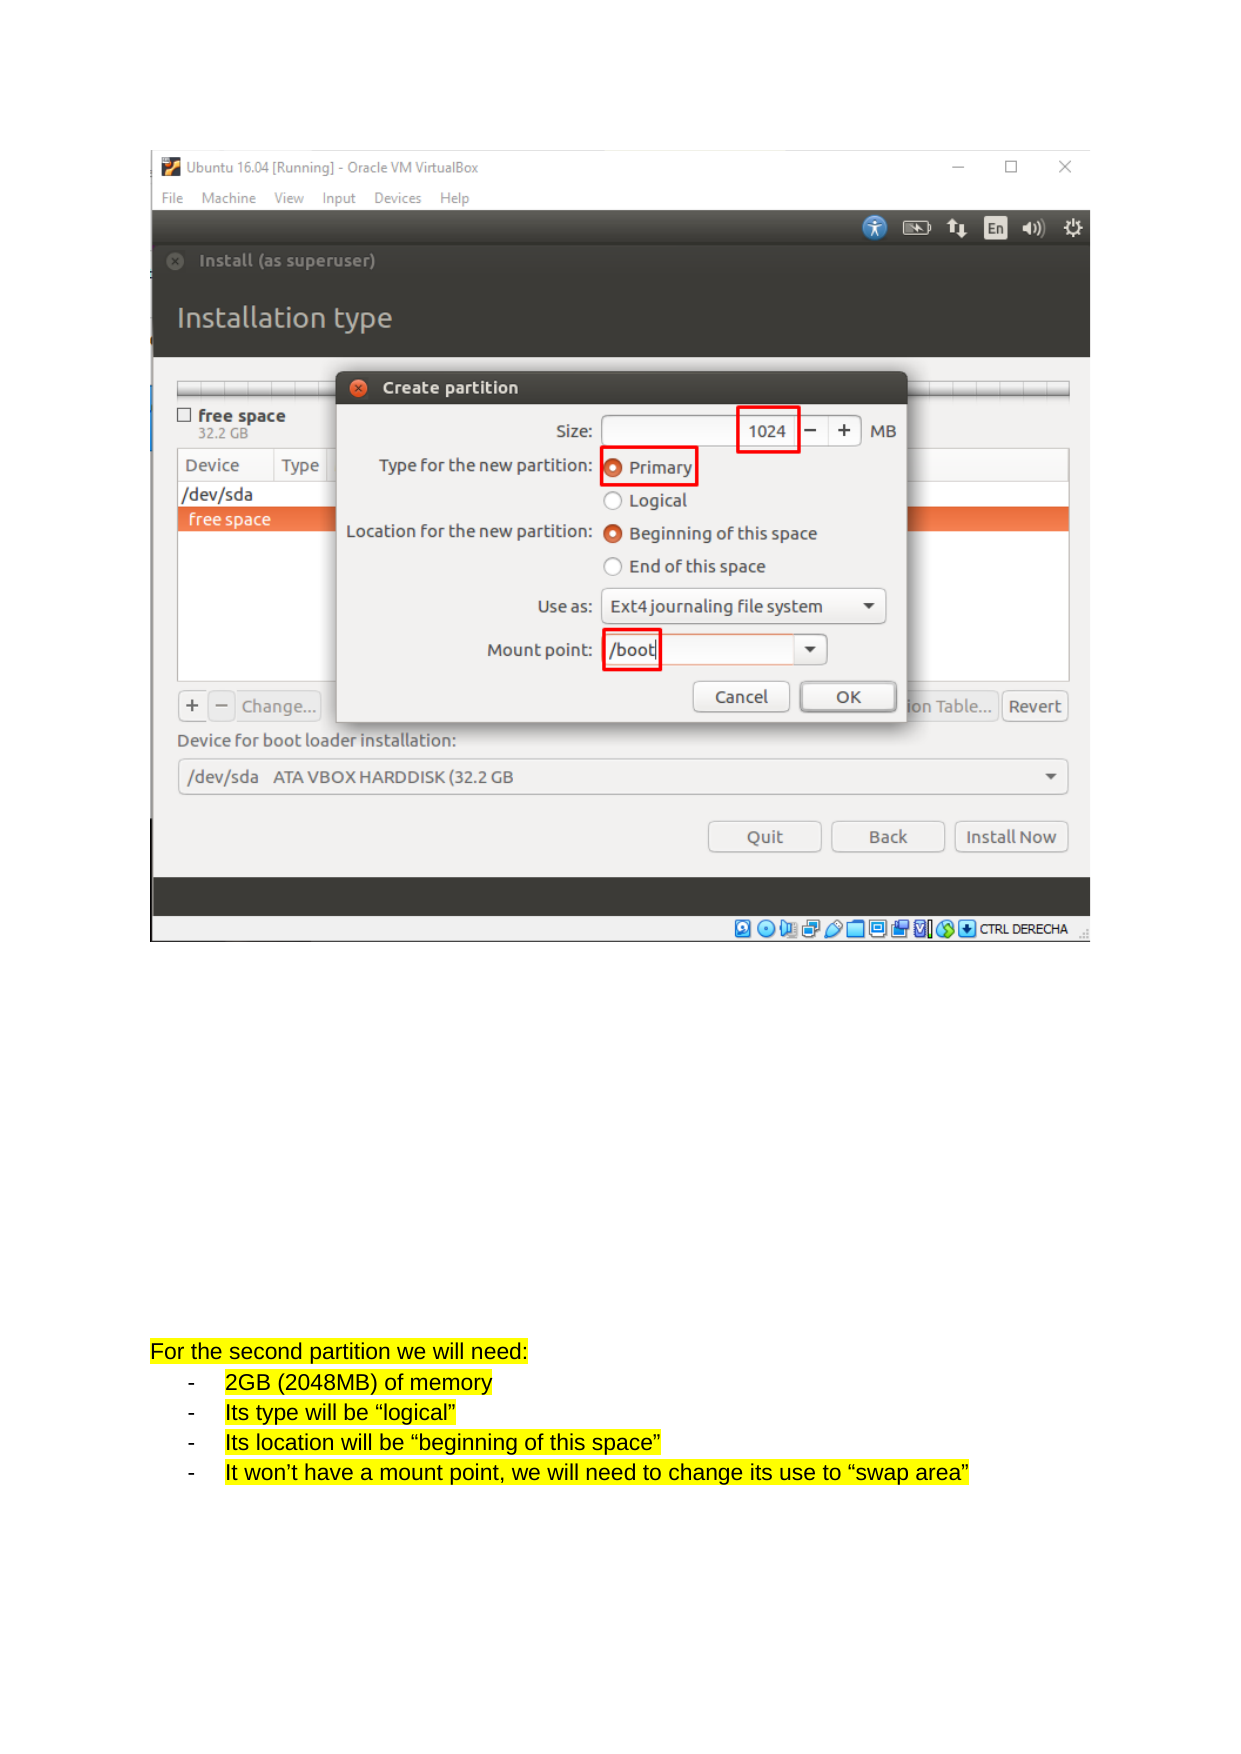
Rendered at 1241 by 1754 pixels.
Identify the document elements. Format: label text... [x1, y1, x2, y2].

picture [150, 150, 1091, 942]
text For the second partition we will need: [150, 1338, 1090, 1364]
list Its type will be “logical” [187, 1399, 1090, 1425]
list Its location will be “beginning of this space” [187, 1429, 1090, 1455]
list 2GB (2048MB) of memory [187, 1368, 1090, 1395]
list It won’t have a mount point, we will need to change its use to “swap area” [187, 1459, 1090, 1485]
